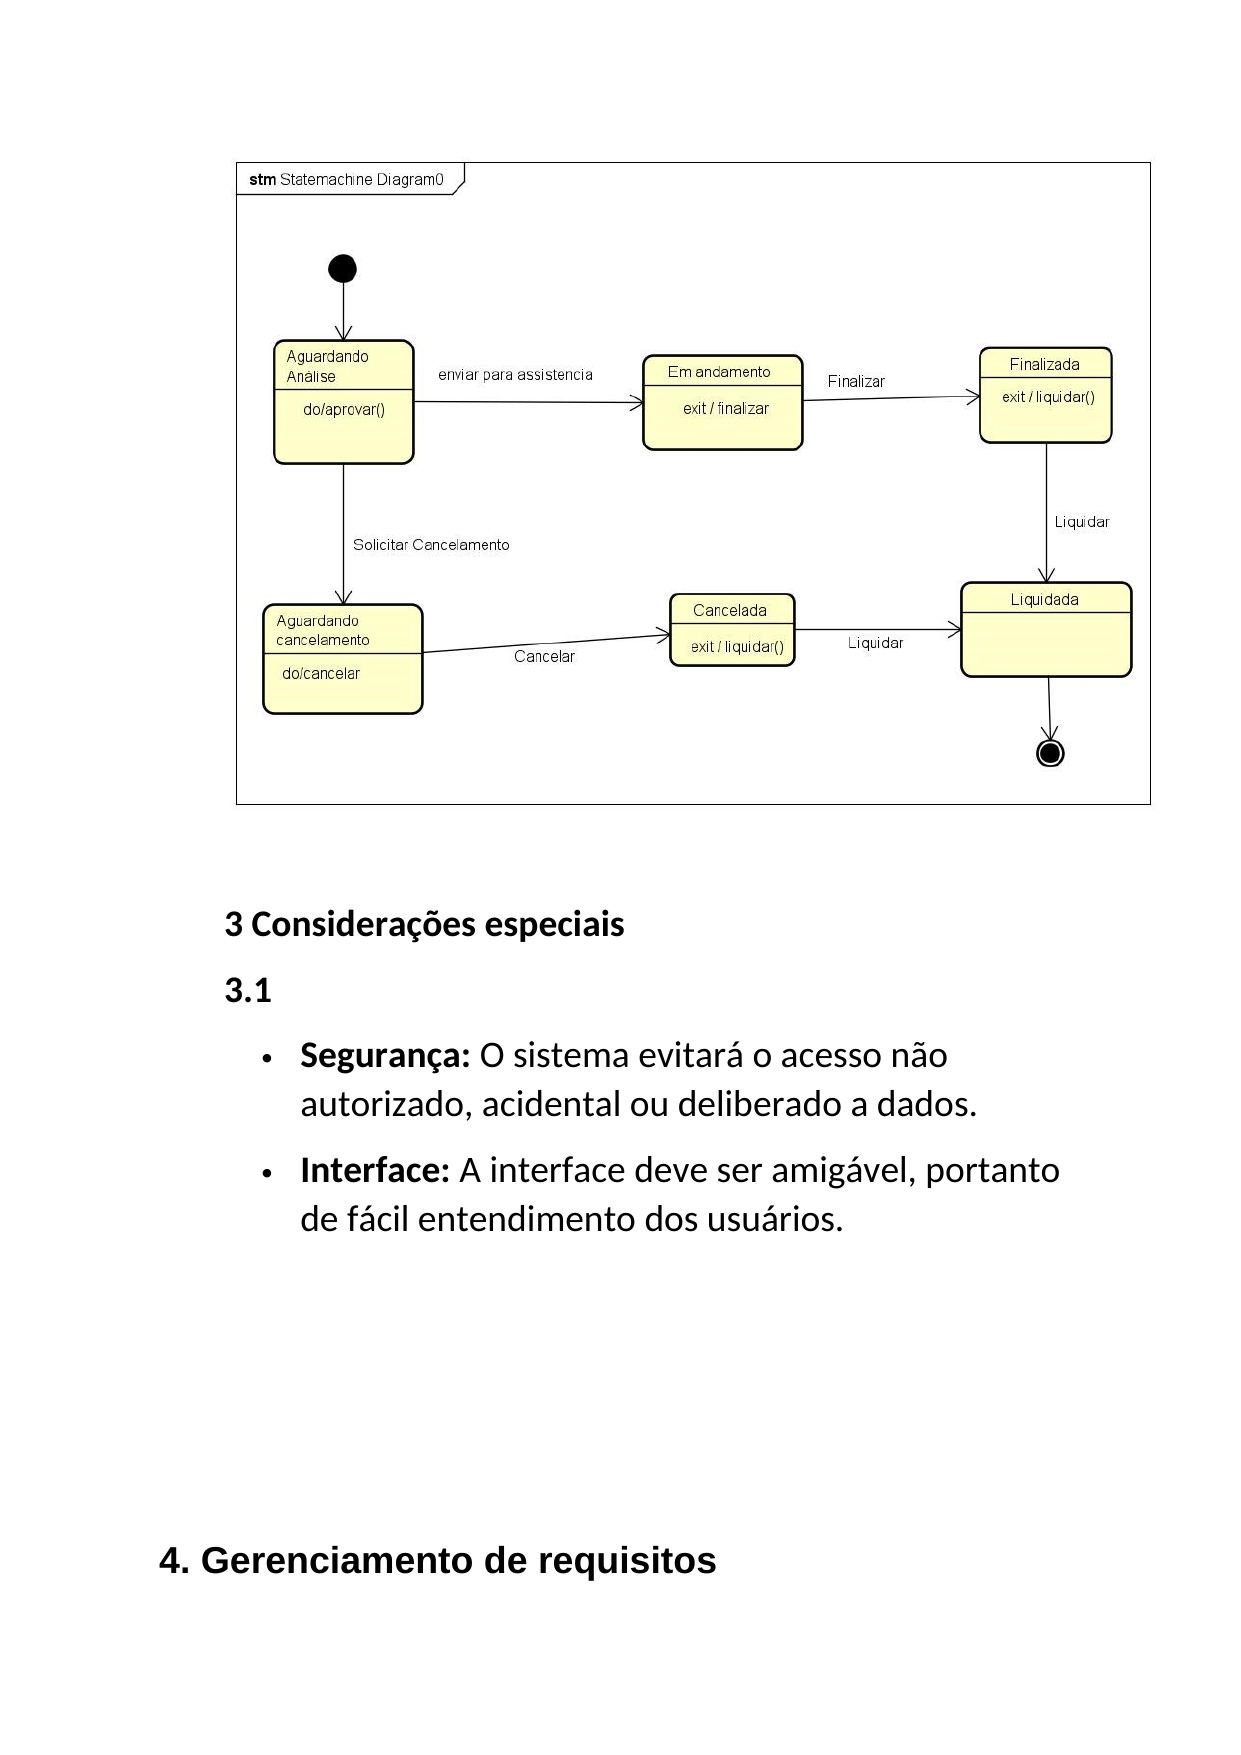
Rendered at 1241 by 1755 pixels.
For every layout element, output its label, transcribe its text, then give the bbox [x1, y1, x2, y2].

list Segurança: O sistema evitará o acesso não autorizado, acidental ou deliberado a dados. [263, 1031, 1089, 1126]
picture [223, 150, 1163, 816]
text 3.1 [150, 966, 1089, 1011]
text 4. Gerenciamento de requisitos [159, 1538, 1089, 1581]
list Interface: A interface deve ser amigável, portanto de fácil entendimento dos usuários. [263, 1146, 1089, 1241]
text 3 Considerações especiais [224, 900, 1089, 946]
